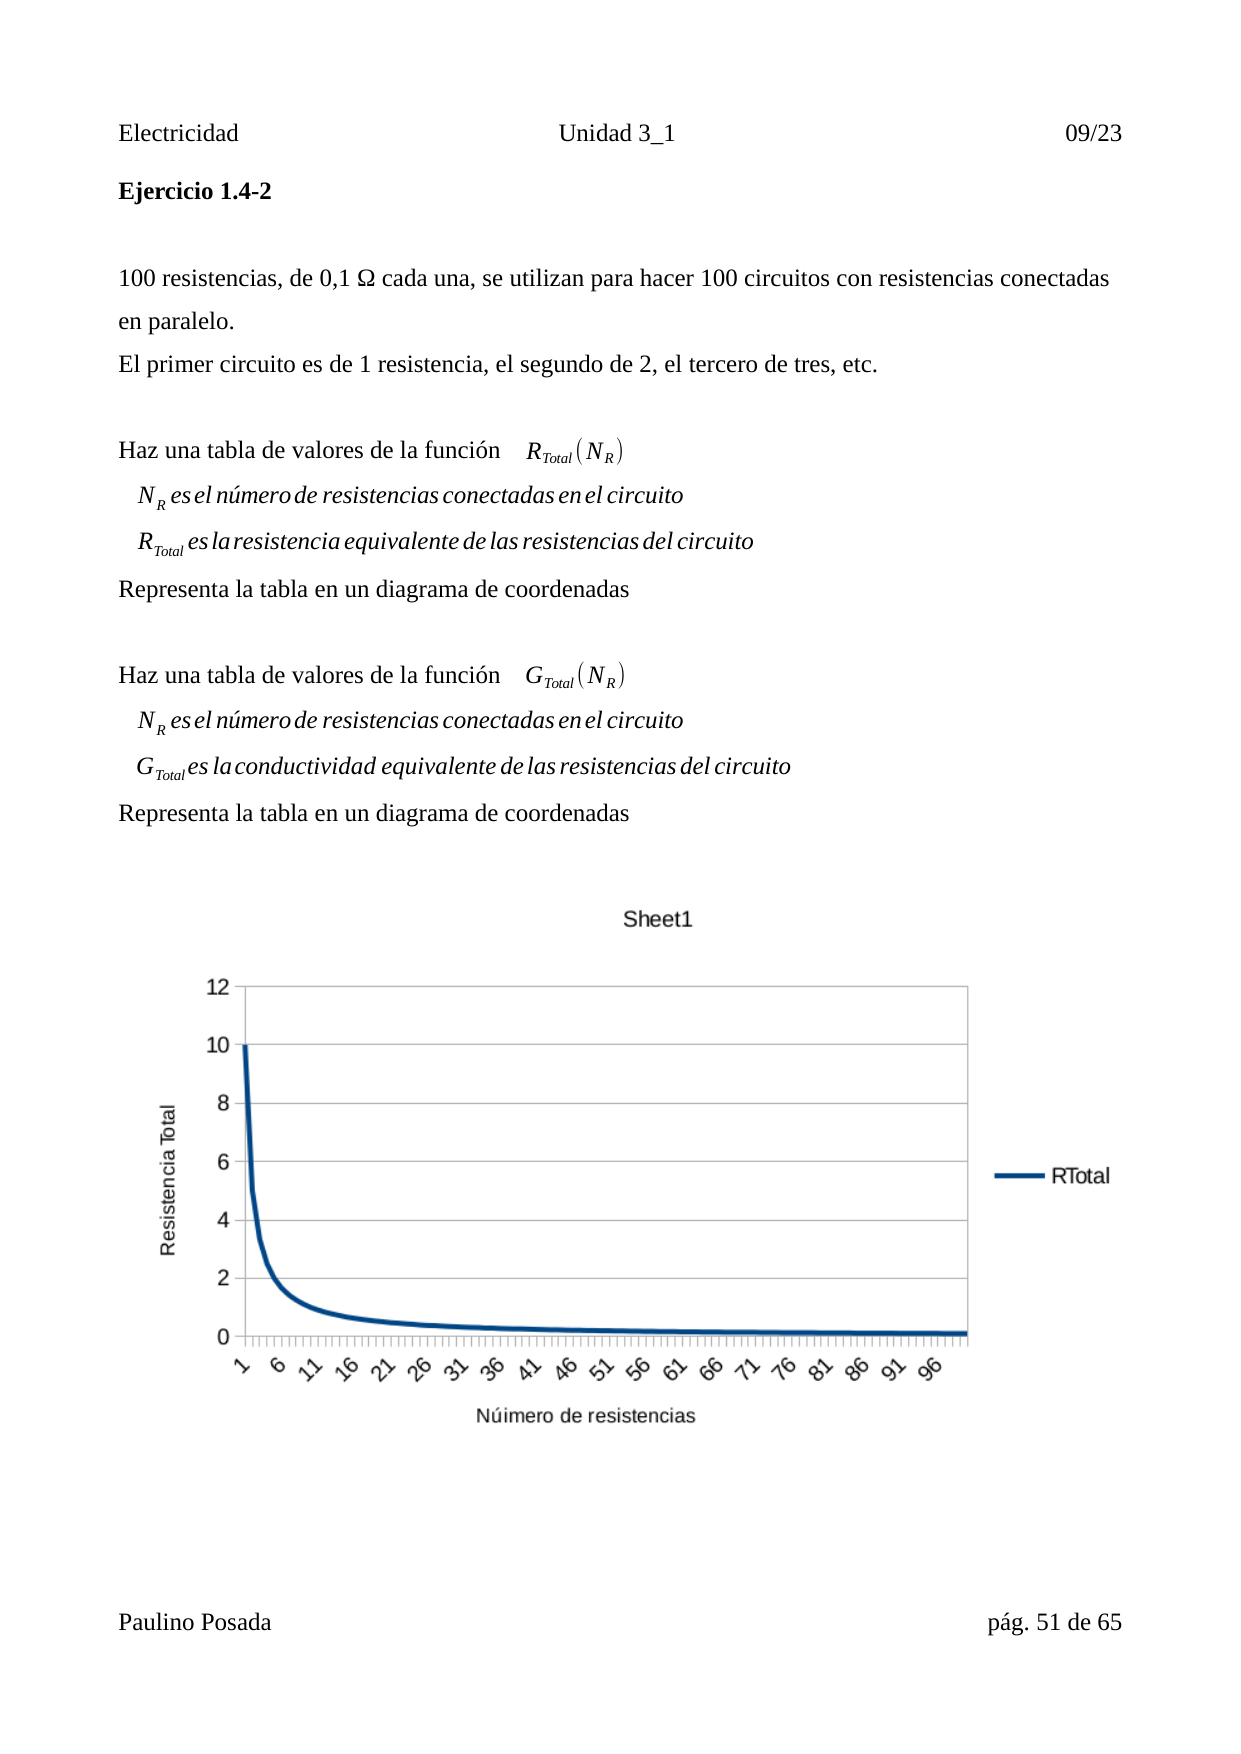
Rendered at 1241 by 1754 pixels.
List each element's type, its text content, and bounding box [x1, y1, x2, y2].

text Haz una tabla de valores de la función [118, 660, 1122, 692]
text 100 resistencias, de 0,1 Ω cada una, se utilizan para hacer 100 circuitos con resistencias conectadas en paralelo. [118, 263, 1122, 334]
text Representa la tabla en un diagrama de coordenadas [118, 798, 1122, 827]
text Ejercicio 1.4-2 [118, 176, 1122, 205]
text El primer circuito es de 1 resistencia, el segundo de 2, el tercero de tres, etc. [118, 349, 1122, 378]
text Representa la tabla en un diagrama de coordenadas [118, 574, 1122, 602]
picture [118, 884, 1123, 1449]
text Haz una tabla de valores de la función [118, 435, 1122, 468]
